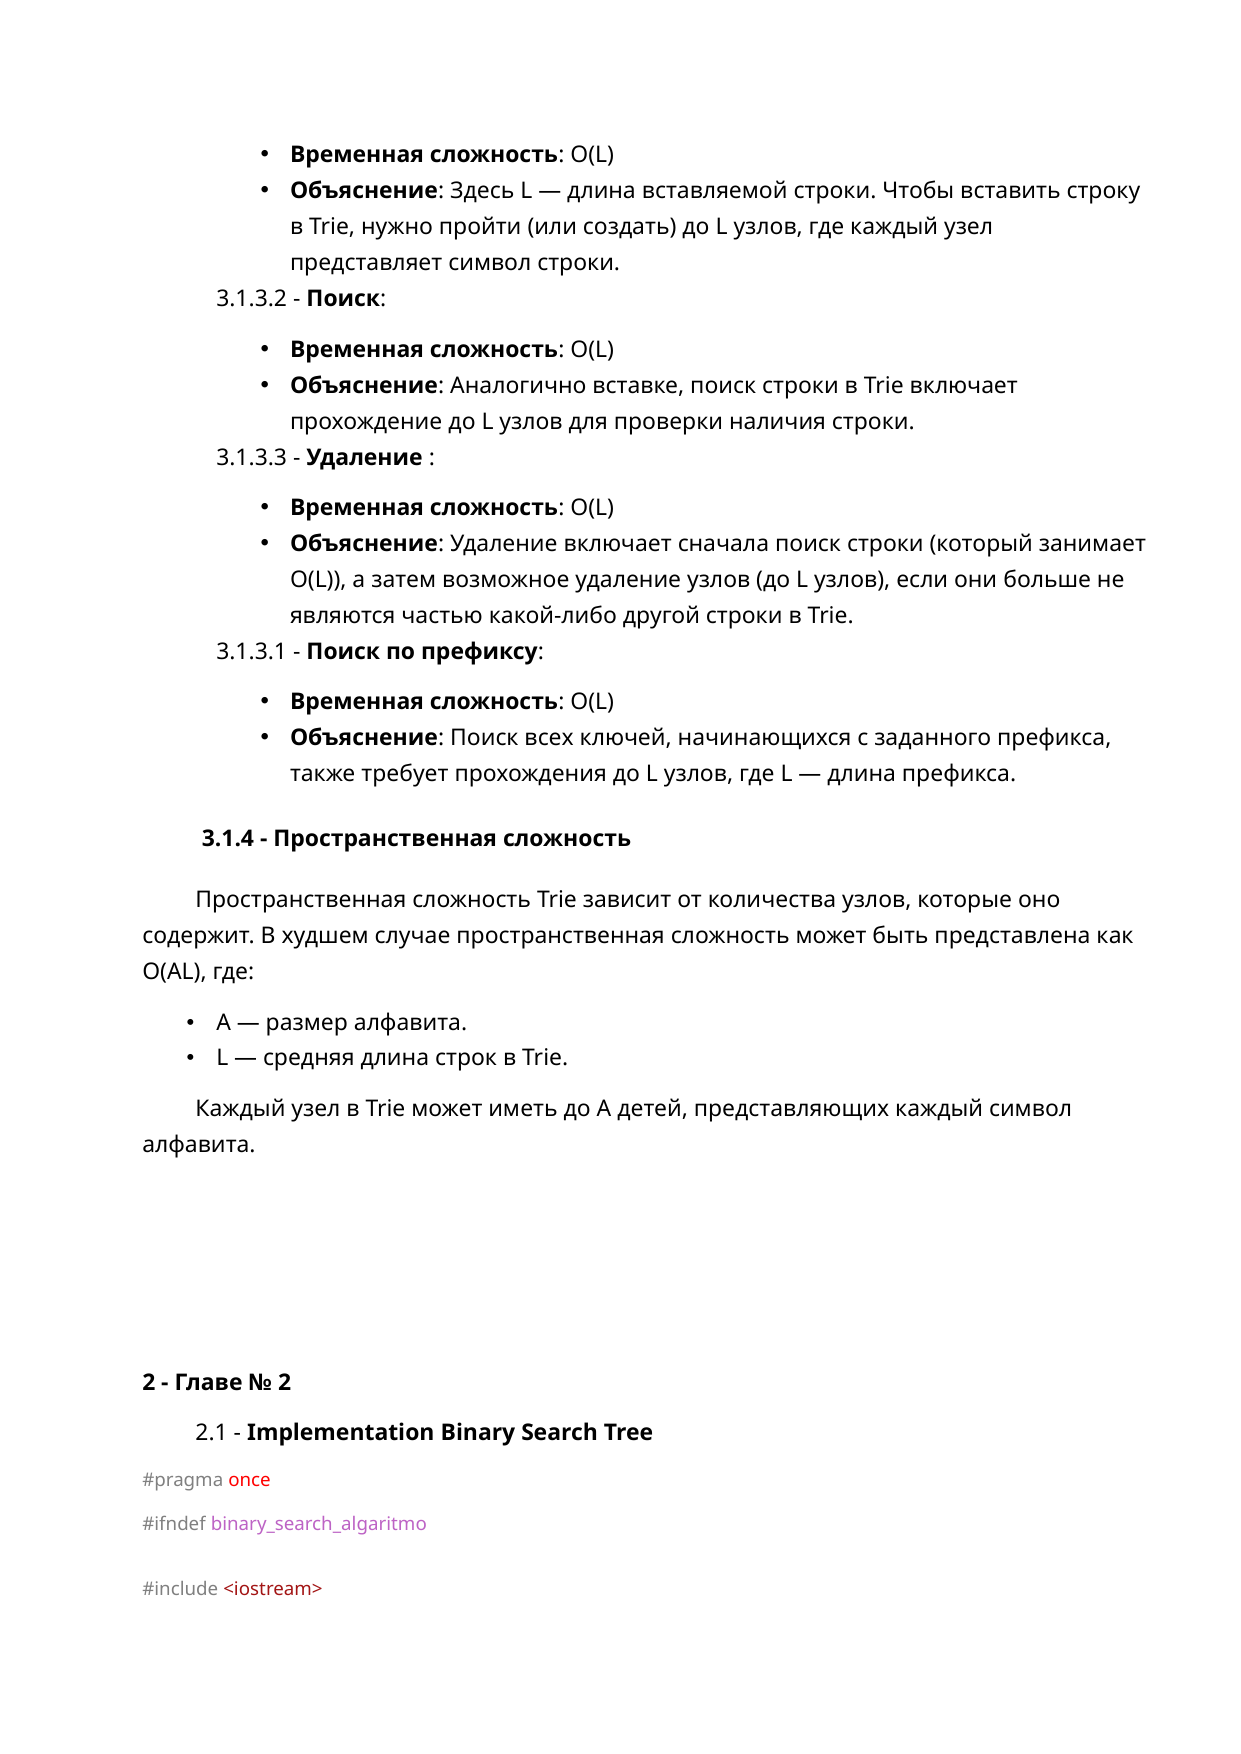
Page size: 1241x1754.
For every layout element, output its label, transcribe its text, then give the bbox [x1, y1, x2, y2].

list Временная сложность: O(L) [260, 685, 1152, 717]
list Объяснение: Аналогично вставке, поиск строки в Trie включает прохождение до L узлов для проверки наличия строки. [260, 369, 1152, 436]
text 2 - Главе № 2 [142, 1366, 1152, 1397]
list 3.1.3.3 - Удаление : [186, 441, 1152, 472]
list Объяснение: Поиск всех ключей, начинающихся с заданного префикса, также требует прохождения до L узлов, где L — длина префикса. [260, 721, 1152, 788]
text Пространственная сложность Trie зависит от количества узлов, которые оно содержит. В худшем случае пространственная сложность может быть представлена как O(AL), где: [142, 883, 1152, 986]
text #pragma once [142, 1467, 1152, 1492]
list Временная сложность: O(L) [260, 491, 1152, 522]
list Объяснение: Здесь L — длина вставляемой строки. Чтобы вставить строку в Trie, нужно пройти (или создать) до L узлов, где каждый узел представляет символ строки. [260, 174, 1152, 277]
list 3.1.3.2 - Поиск: [186, 282, 1152, 313]
text 2.1 - Implementation Binary Search Tree [142, 1416, 1152, 1447]
list L — средняя длина строк в Trie. [186, 1041, 1152, 1073]
list 3.1.3.1 - Поиск по префиксу: [186, 635, 1152, 666]
text #include <iostream> [142, 1554, 1152, 1601]
list A — размер алфавита. [186, 1005, 1152, 1037]
text #ifndef binary_search_algaritmo [142, 1511, 1152, 1536]
list Временная сложность: O(L) [260, 333, 1152, 364]
list Временная сложность: O(L) [260, 138, 1152, 170]
text Каждый узел в Trie может иметь до A детей, представляющих каждый символ алфавита. [142, 1092, 1152, 1159]
list Объяснение: Удаление включает сначала поиск строки (который занимает O(L)), а затем возможное удаление узлов (до L узлов), если они больше не являются частью какой-либо другой строки в Trie. [260, 527, 1152, 630]
subtitle 3.1.4 - Пространственная сложность [142, 822, 1152, 853]
